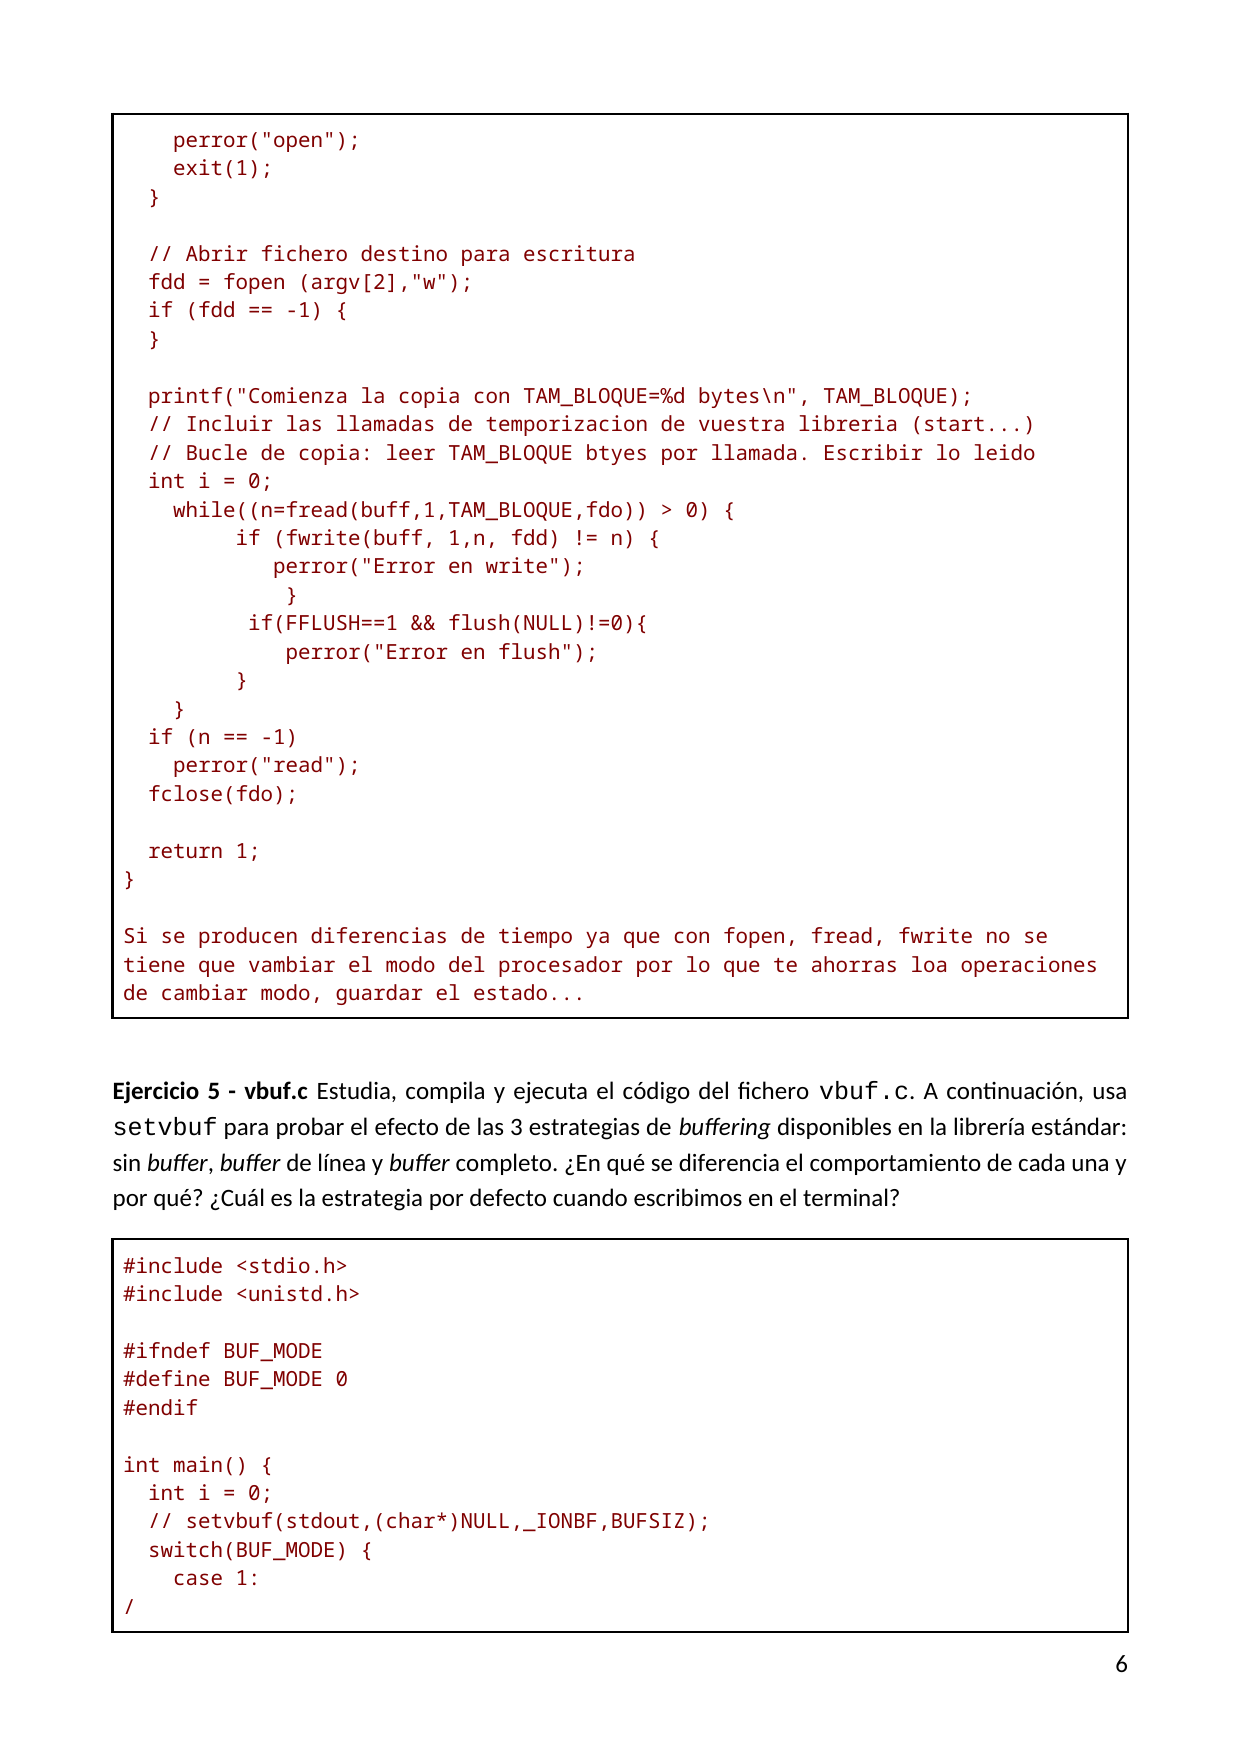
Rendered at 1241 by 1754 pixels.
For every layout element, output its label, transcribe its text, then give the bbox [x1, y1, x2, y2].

table_header #include <stdio.h> #include <unistd.h> #ifndef BUF_MODE #define BUF_MODE 0 #endif int main() { int i = 0; // setvbuf(stdout,(char*)NULL,_IONBF,BUFSIZ); switch(BUF_MODE) { case 1: / [114, 1240, 1127, 1631]
text Ejercicio 5 - vbuf.c Estudia, compila y ejecuta el código del fichero vbuf.c. A continuación, usa setvbuf para probar el efecto de las 3 estrategias de buffering disponibles en la librería estándar: sin buffer, buffer de línea y buffer completo. ¿En qué se diferencia el comportamiento de cada una y por qué? ¿Cuál es la estrategia por defecto cuando escribimos en el terminal? [112, 1075, 1128, 1213]
table_header perror("open"); exit(1); } // Abrir fichero destino para escritura fdd = fopen (argv[2],"w"); if (fdd == -1) { } printf("Comienza la copia con TAM_BLOQUE=%d bytes\n", TAM_BLOQUE); // Incluir las llamadas de temporizacion de vuestra libreria (start...) // Bucle de copia: leer TAM_BLOQUE btyes por llamada. Escribir lo leido int i = 0; while((n=fread(buff,1,TAM_BLOQUE,fdo)) > 0) { if (fwrite(buff, 1,n, fdd) != n) { perror("Error en write"); } if(FFLUSH==1 && flush(NULL)!=0){ perror("Error en flush"); } } if (n == -1) perror("read"); fclose(fdo); return 1; } Si se producen diferencias de tiempo ya que con fopen, fread, fwrite no se tiene que vambiar el modo del procesador por lo que te ahorras loa operaciones de cambiar modo, guardar el estado... [114, 115, 1127, 1017]
